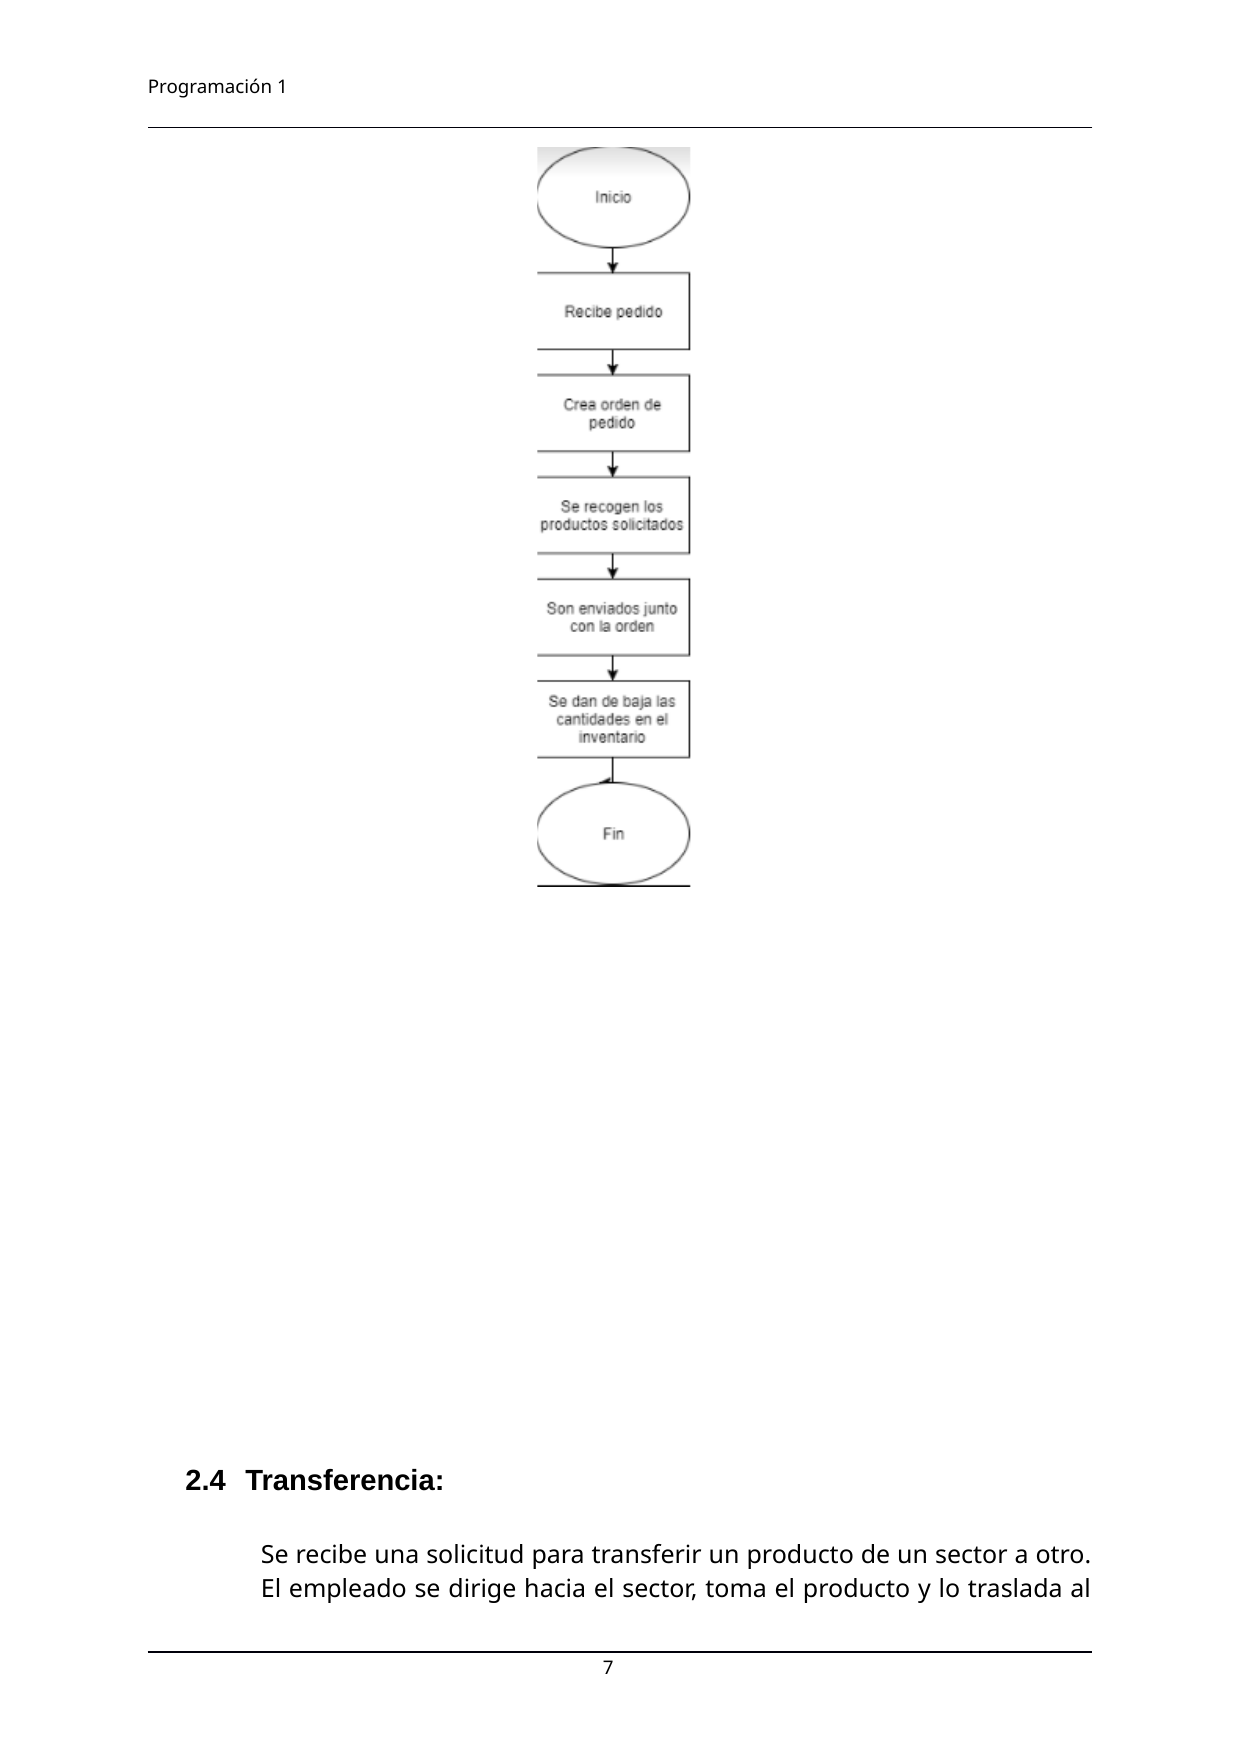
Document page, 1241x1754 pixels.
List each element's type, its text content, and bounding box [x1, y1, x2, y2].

text Se recibe una solicitud para transferir un producto de un sector a otro. El empleado se dirige hacia el sector, toma el producto y lo traslada al [261, 1536, 1092, 1604]
picture [537, 147, 703, 887]
subtitle Transferencia: [185, 1463, 1092, 1496]
